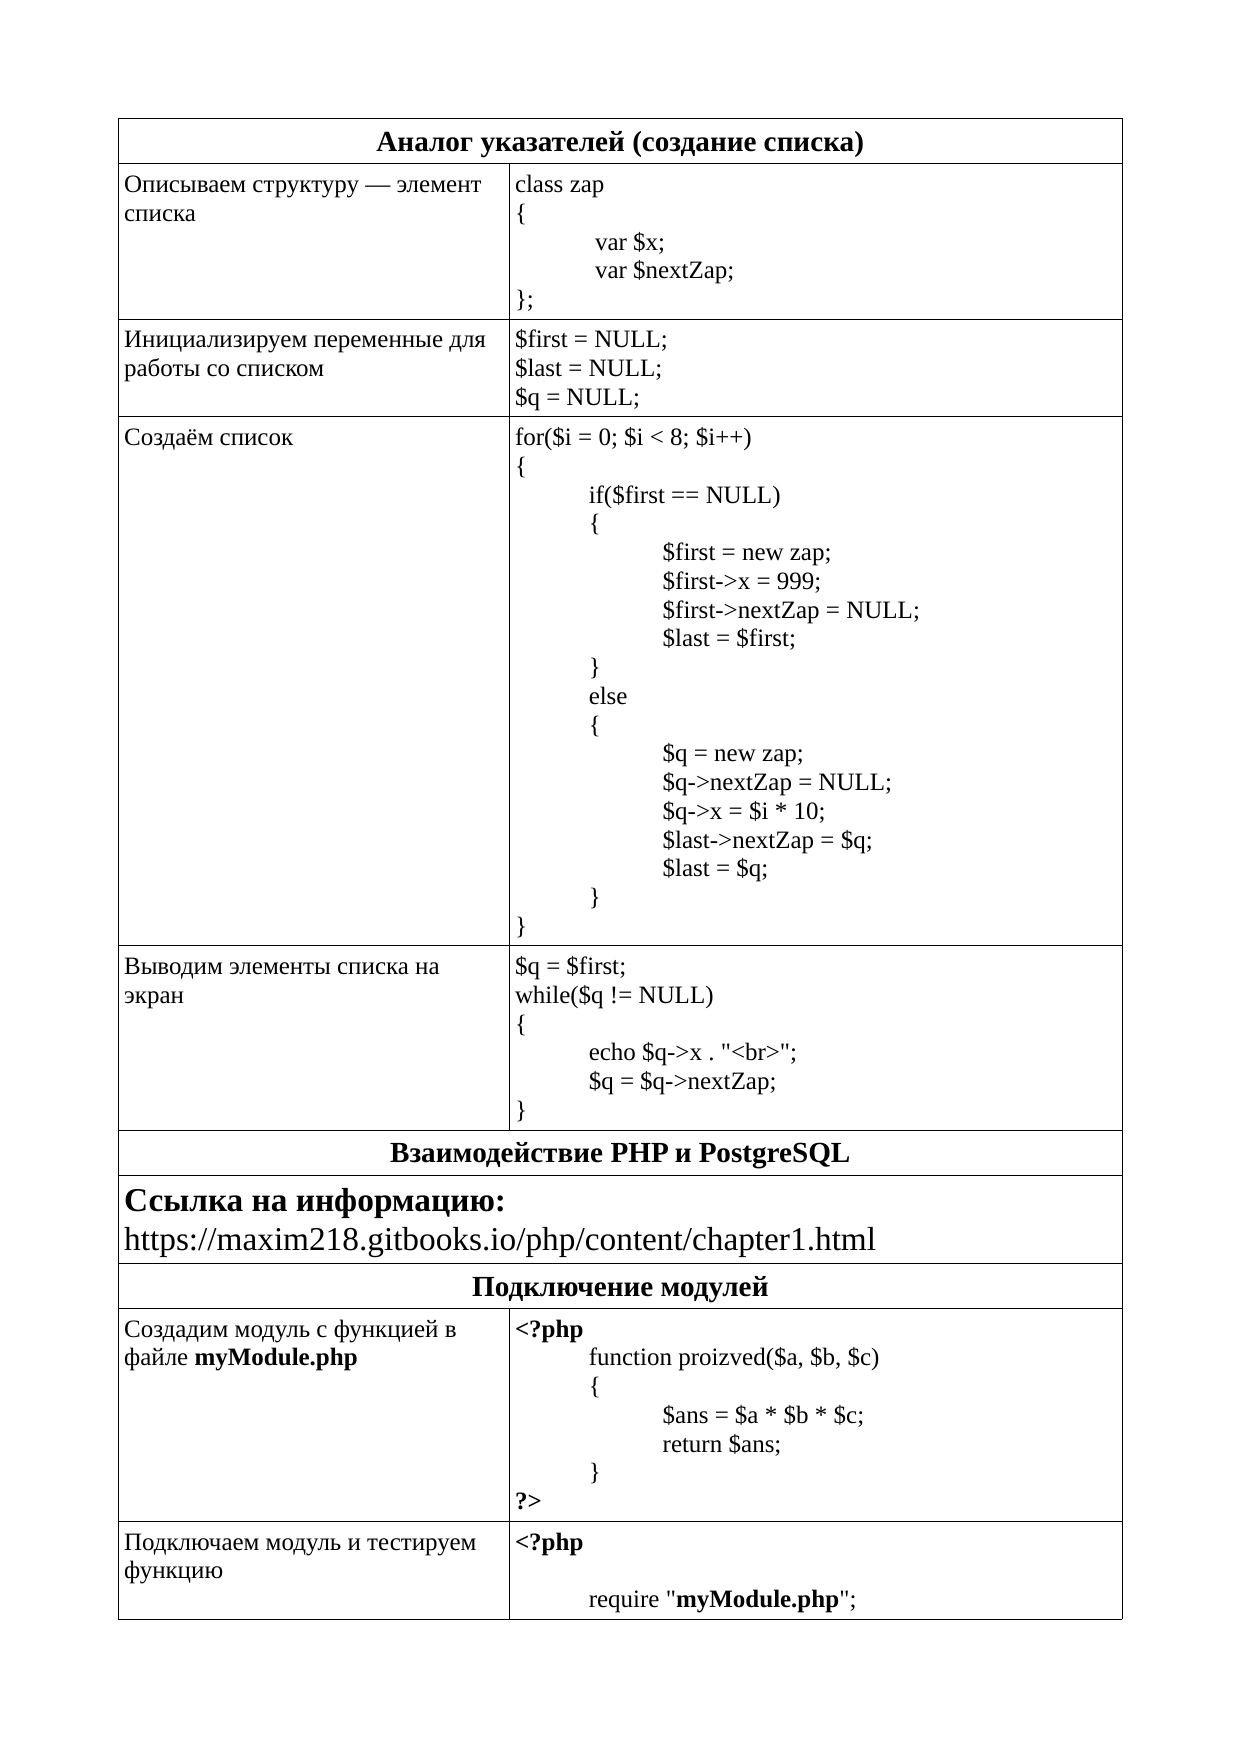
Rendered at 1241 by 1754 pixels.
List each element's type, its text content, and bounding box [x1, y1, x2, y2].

table_cell Взаимодействие PHP и PostgreSQL [119, 1131, 1122, 1174]
table_cell Аналог указателей (создание списка) [119, 119, 1122, 163]
table_cell for($i = 0; $i < 8; $i++) { if($first == NULL) { $first = new zap; $first->x = 999; $first->nextZap = NULL; $last = $first; } else { $q = new zap; $q->nextZap = NULL; $q->x = $i * 10; $last->nextZap = $q; $last = $q; } } [510, 417, 1122, 945]
table_cell Описываем структуру — элемент списка [119, 164, 509, 318]
table_cell Подключение модулей [119, 1264, 1122, 1308]
table_cell $first = NULL; $last = NULL; $q = NULL; [510, 320, 1122, 416]
table_cell <?php function proizved($a, $b, $c) { $ans = $a * $b * $c; return $ans; } ?> [510, 1309, 1122, 1521]
table_cell Создаём список [119, 417, 509, 945]
table_cell class zap { var $x; var $nextZap; }; [510, 164, 1122, 318]
table_cell <?php require "myModule.php"; [510, 1522, 1122, 1618]
table_cell $q = $first; while($q != NULL) { echo $q->x . "<br>"; $q = $q->nextZap; } [510, 946, 1122, 1129]
table_cell Инициализируем переменные для работы со списком [119, 320, 509, 416]
table_cell Подключаем модуль и тестируем функцию [119, 1522, 509, 1618]
table_cell Ссылка на информацию: https://maxim218.gitbooks.io/php/content/chapter1.html [119, 1176, 1122, 1263]
table_cell Выводим элементы списка на экран [119, 946, 509, 1129]
table_cell Создадим модуль с функцией в файле myModule.php [119, 1309, 509, 1521]
